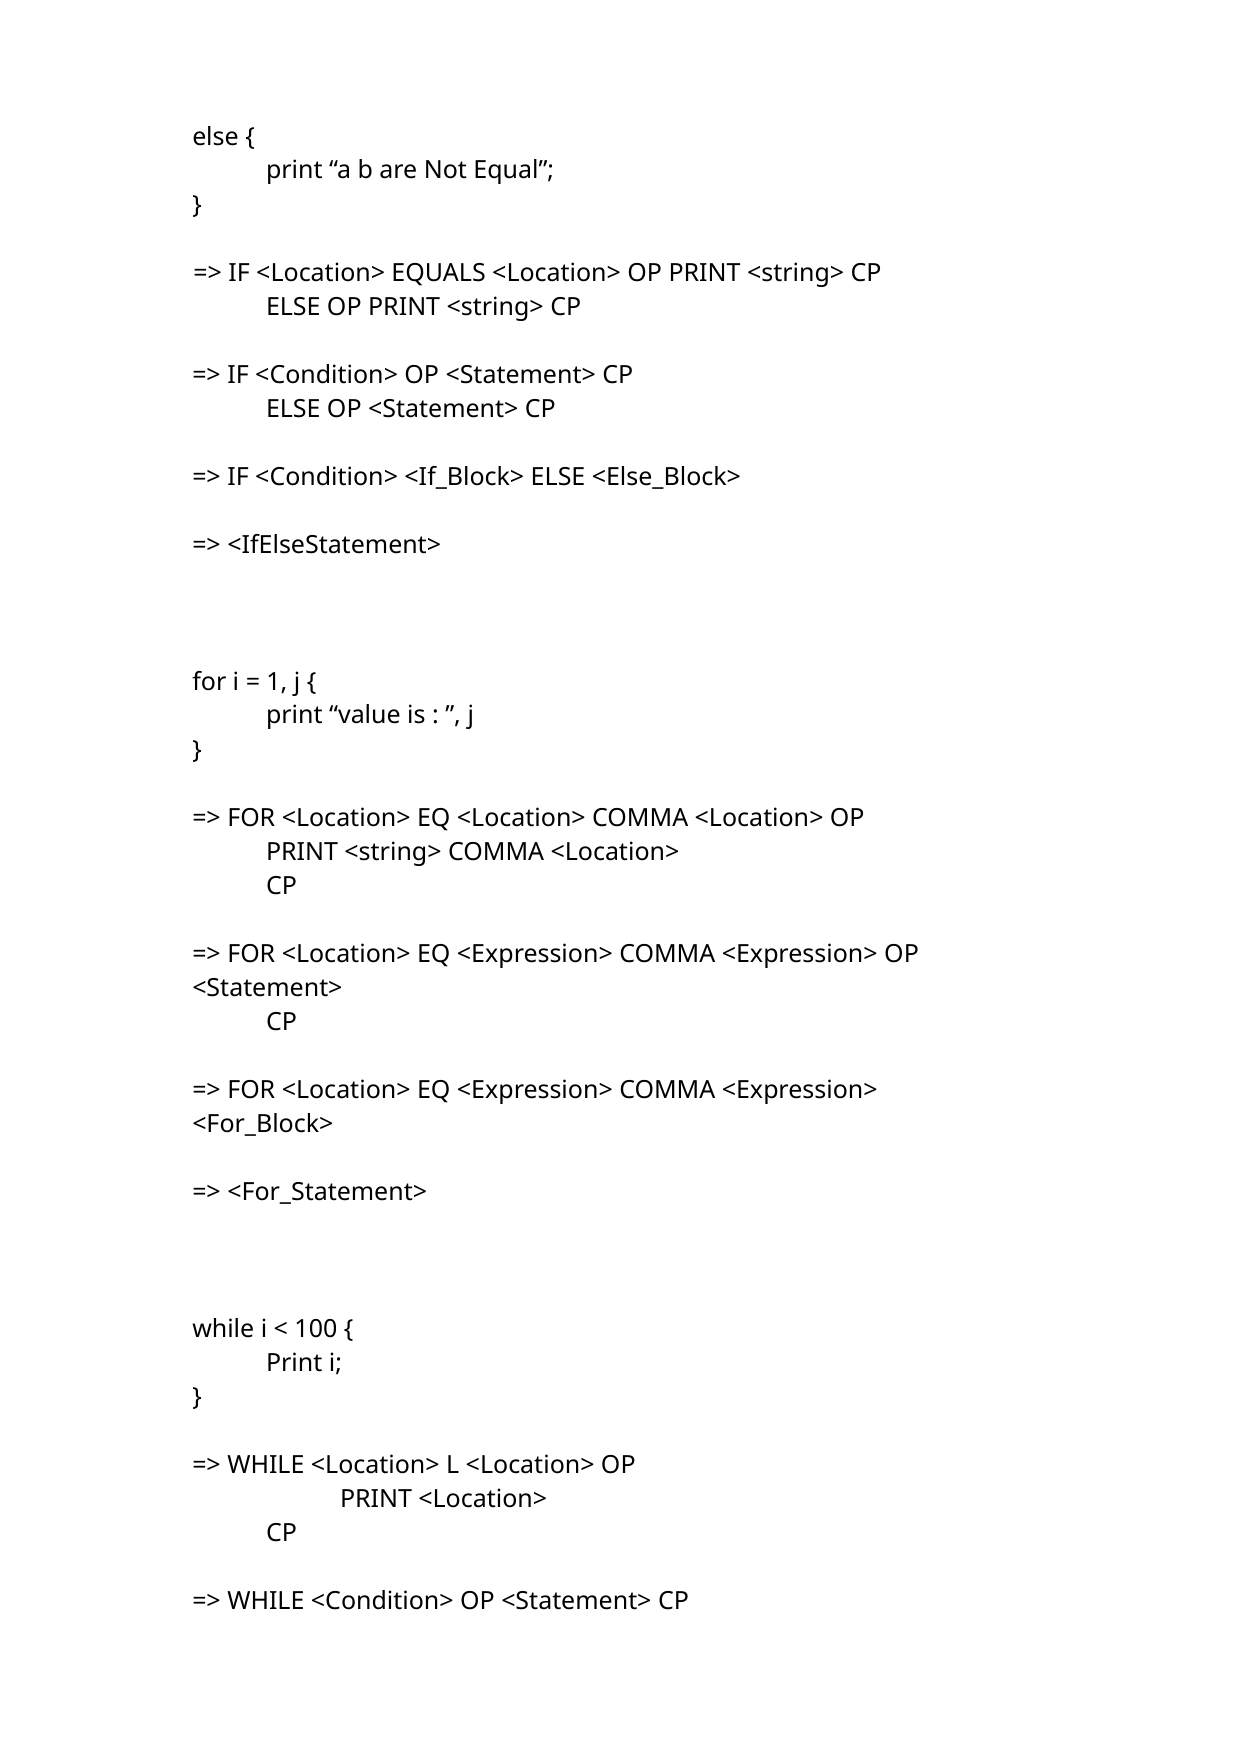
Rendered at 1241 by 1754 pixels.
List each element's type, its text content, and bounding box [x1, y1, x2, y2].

list => IF <Location> EQUALS <Location> OP PRINT <string> CP [156, 254, 1122, 288]
text => IF <Condition> <If_Block> ELSE <Else_Block> [118, 459, 1122, 493]
text print “value is : ”, j [118, 697, 1122, 731]
text print “a b are Not Equal”; [118, 152, 1122, 186]
text CP [118, 867, 1122, 902]
text for i = 1, j { [118, 663, 1122, 697]
text => <For_Statement> [118, 1174, 1122, 1208]
text => IF <Condition> OP <Statement> CP [118, 357, 1122, 391]
text while i < 100 { [118, 1310, 1122, 1344]
text PRINT <Location> [118, 1481, 1122, 1515]
text => WHILE <Condition> OP <Statement> CP [118, 1583, 1122, 1617]
text else { [118, 118, 1122, 152]
text => FOR <Location> EQ <Expression> COMMA <Expression> <For_Block> [118, 1072, 1122, 1140]
text => FOR <Location> EQ <Expression> COMMA <Expression> OP <Statement> [118, 936, 1122, 1004]
text ELSE OP PRINT <string> CP [118, 288, 1122, 322]
text => FOR <Location> EQ <Location> COMMA <Location> OP [118, 799, 1122, 833]
text } [118, 731, 1122, 765]
text Print i; [118, 1344, 1122, 1378]
text => <IfElseStatement> [118, 527, 1122, 561]
text PRINT <string> COMMA <Location> [118, 833, 1122, 867]
text } [118, 1378, 1122, 1412]
text CP [118, 1004, 1122, 1038]
text CP [118, 1515, 1122, 1549]
text ELSE OP <Statement> CP [118, 391, 1122, 425]
text } [118, 186, 1122, 220]
text => WHILE <Location> L <Location> OP [118, 1447, 1122, 1481]
